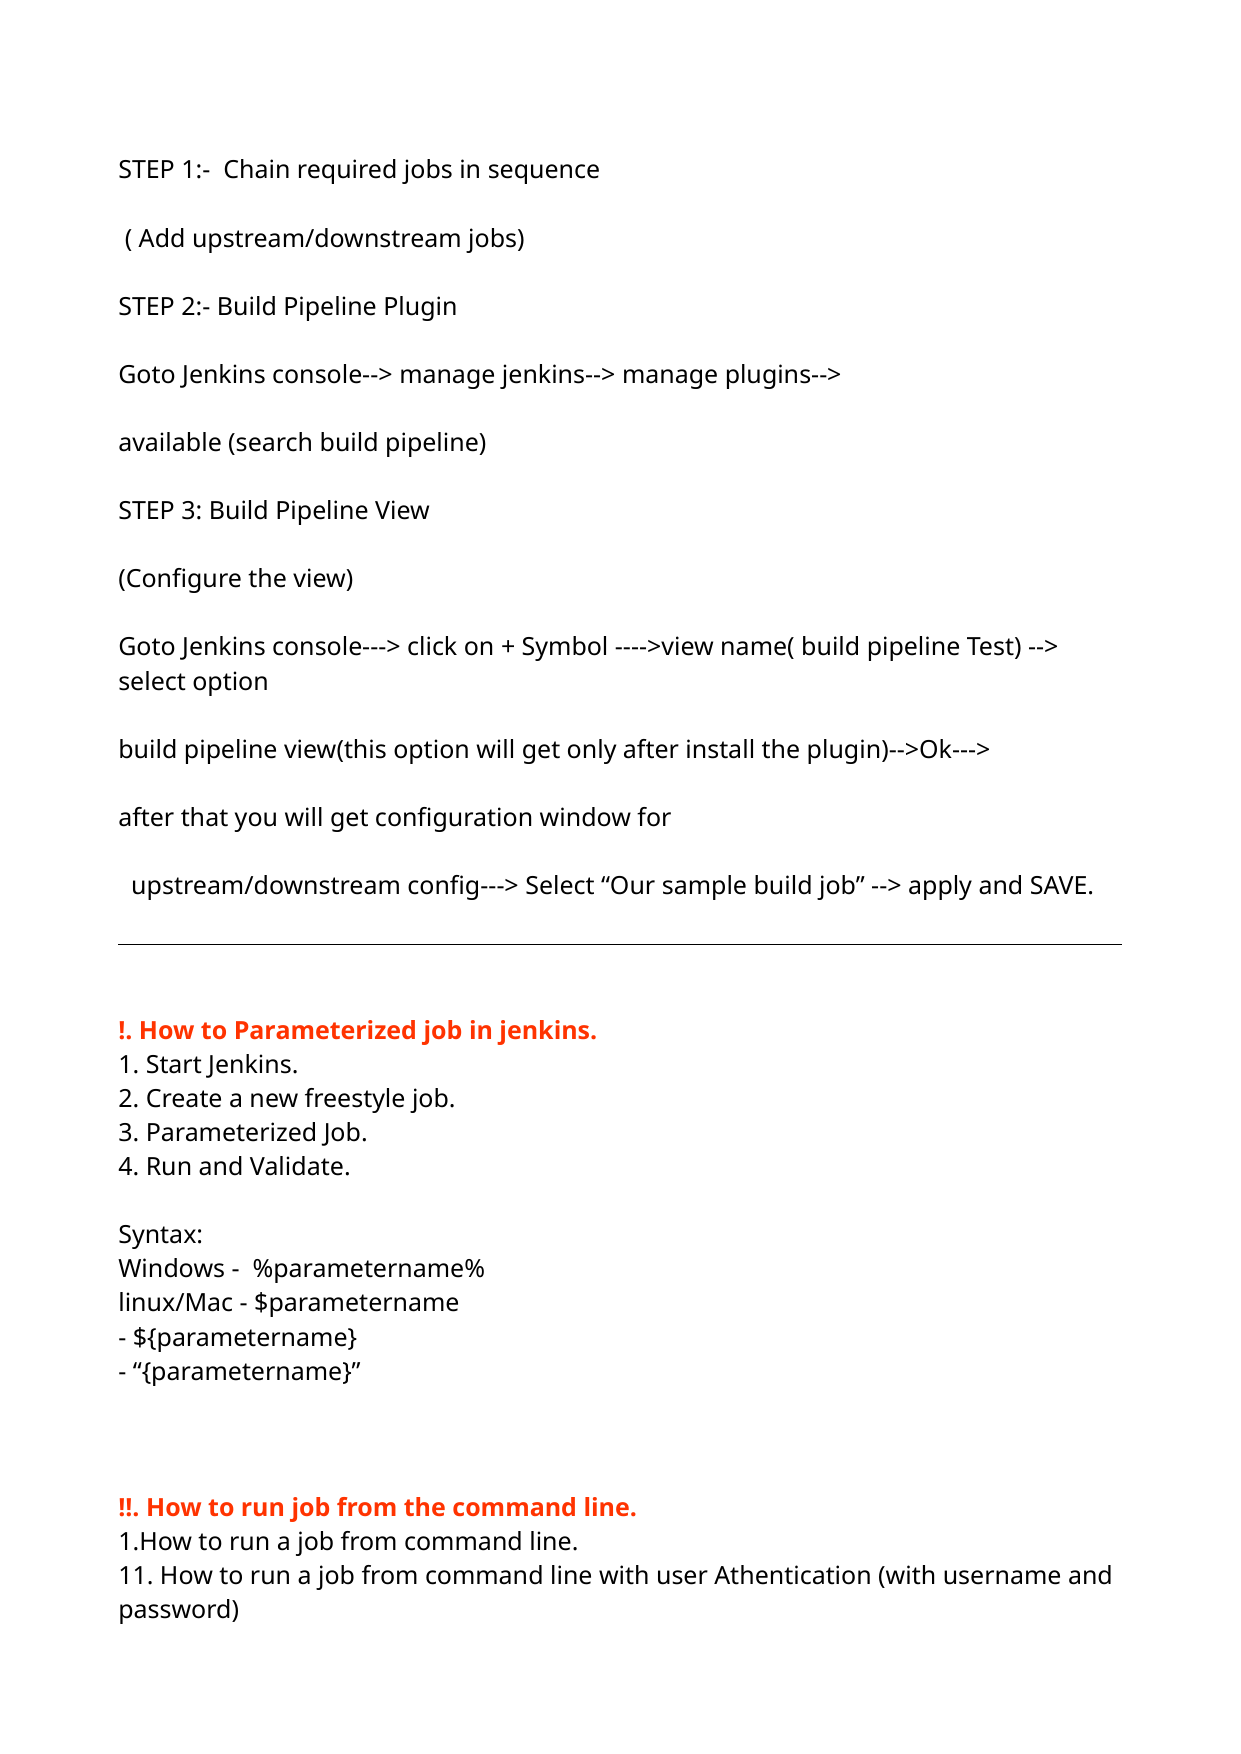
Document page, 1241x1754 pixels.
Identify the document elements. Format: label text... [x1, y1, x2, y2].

text 11. How to run a job from command line with user Athentication (with username and password) [118, 1558, 1122, 1626]
text ( Add upstream/downstream jobs) [118, 220, 1122, 254]
text 3. Parameterized Job. [118, 1115, 1122, 1149]
text after that you will get configuration window for [118, 799, 1122, 833]
text Goto Jenkins console---> click on + Symbol ---->view name( build pipeline Test) --> select option [118, 629, 1122, 697]
text build pipeline view(this option will get only after install the plugin)-->Ok---> [118, 731, 1122, 765]
text 4. Run and Validate. [118, 1149, 1122, 1183]
text Syntax: [118, 1217, 1122, 1251]
text !. How to Parameterized job in jenkins. [118, 1013, 1122, 1047]
text linux/Mac - $parametername [118, 1285, 1122, 1319]
text (Configure the view) [118, 561, 1122, 595]
text STEP 1:- Chain required jobs in sequence [118, 152, 1122, 186]
text - “{parametername}” [118, 1353, 1122, 1387]
text 1. Start Jenkins. [118, 1047, 1122, 1081]
text available (search build pipeline) [118, 425, 1122, 459]
text 2. Create a new freestyle job. [118, 1081, 1122, 1115]
text Goto Jenkins console--> manage jenkins--> manage plugins--> [118, 357, 1122, 391]
text STEP 2:- Build Pipeline Plugin [118, 288, 1122, 322]
text - ${parametername} [118, 1319, 1122, 1353]
text STEP 3: Build Pipeline View [118, 493, 1122, 527]
text upstream/downstream config---> Select “Our sample build job” --> apply and SAVE. [118, 867, 1122, 902]
text !!. How to run job from the command line. [118, 1489, 1122, 1523]
text 1.How to run a job from command line. [118, 1523, 1122, 1558]
text Windows - %parametername% [118, 1251, 1122, 1285]
